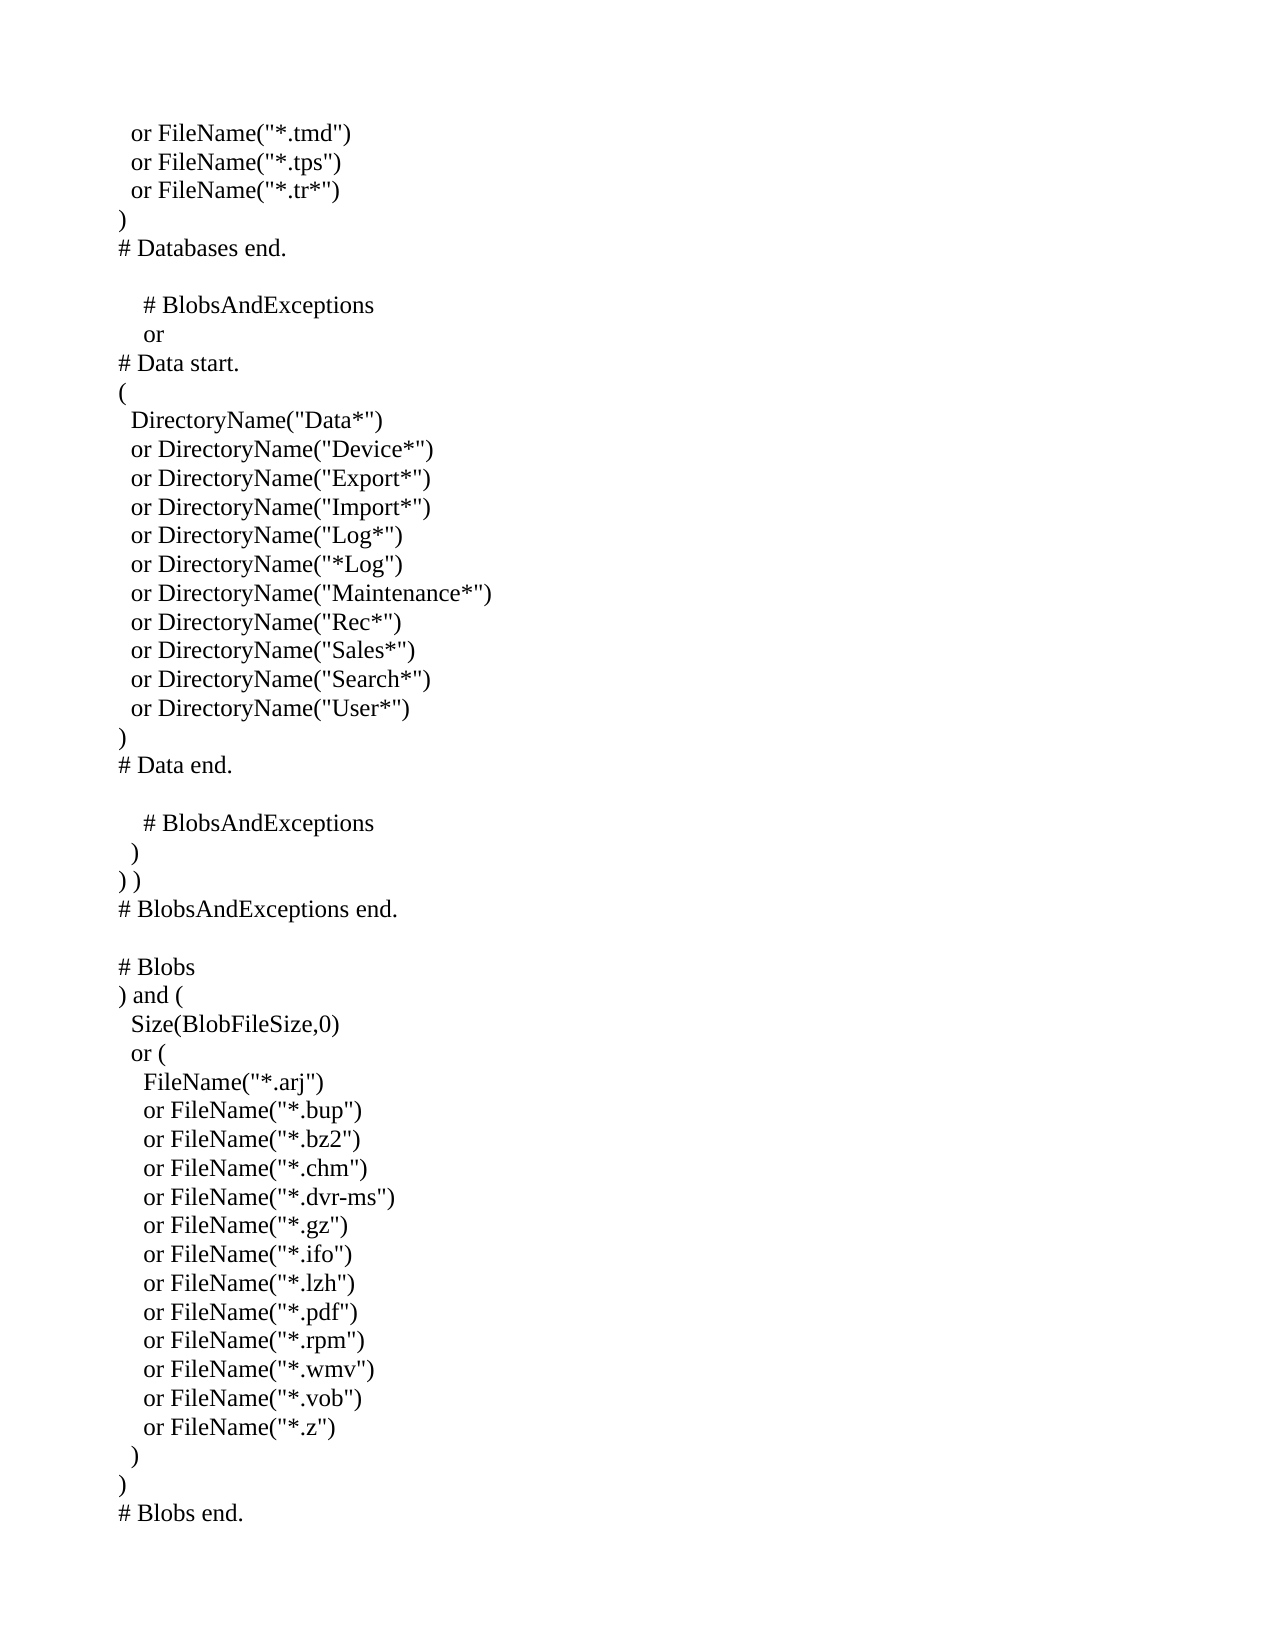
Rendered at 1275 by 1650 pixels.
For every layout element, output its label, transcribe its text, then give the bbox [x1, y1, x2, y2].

text or DirectoryName("Maintenance*") [118, 578, 1157, 607]
text # Databases end. [118, 233, 1157, 262]
text or FileName("*.dvr-ms") [118, 1182, 1157, 1211]
text ) [118, 1441, 1157, 1469]
text or FileName("*.tps") [118, 147, 1157, 176]
text ) and ( [118, 981, 1157, 1009]
text or FileName("*.vob") [118, 1383, 1157, 1412]
text or DirectoryName("*Log") [118, 549, 1157, 578]
text FileName("*.arj") [118, 1067, 1157, 1096]
text or FileName("*.tmd") [118, 118, 1157, 147]
text or FileName("*.ifo") [118, 1239, 1157, 1268]
text # BlobsAndExceptions end. [118, 894, 1157, 923]
text ) ) [118, 866, 1157, 894]
text or DirectoryName("Sales*") [118, 636, 1157, 664]
text ) [118, 722, 1157, 751]
text or FileName("*.rpm") [118, 1326, 1157, 1354]
text or DirectoryName("Import*") [118, 492, 1157, 521]
text ) [118, 1469, 1157, 1498]
text or DirectoryName("User*") [118, 693, 1157, 722]
text or DirectoryName("Log*") [118, 521, 1157, 549]
text or DirectoryName("Rec*") [118, 607, 1157, 636]
text or [118, 319, 1157, 348]
text or FileName("*.bup") [118, 1096, 1157, 1124]
text or FileName("*.pdf") [118, 1297, 1157, 1326]
text ) [118, 204, 1157, 233]
text # Blobs end. [118, 1498, 1157, 1527]
text or FileName("*.chm") [118, 1153, 1157, 1182]
text # Data start. [118, 348, 1157, 377]
text or FileName("*.tr*") [118, 176, 1157, 204]
text ) [118, 837, 1157, 866]
text or FileName("*.gz") [118, 1211, 1157, 1239]
text or FileName("*.lzh") [118, 1268, 1157, 1297]
text Size(BlobFileSize,0) [118, 1009, 1157, 1038]
text or FileName("*.z") [118, 1412, 1157, 1441]
text DirectoryName("Data*") [118, 406, 1157, 434]
text # BlobsAndExceptions [118, 808, 1157, 837]
text or FileName("*.wmv") [118, 1354, 1157, 1383]
text # BlobsAndExceptions [118, 291, 1157, 319]
text # Data end. [118, 751, 1157, 779]
text or FileName("*.bz2") [118, 1124, 1157, 1153]
text ( [118, 377, 1157, 406]
text or ( [118, 1038, 1157, 1067]
text or DirectoryName("Export*") [118, 463, 1157, 492]
text or DirectoryName("Device*") [118, 434, 1157, 463]
text or DirectoryName("Search*") [118, 664, 1157, 693]
text # Blobs [118, 952, 1157, 981]
